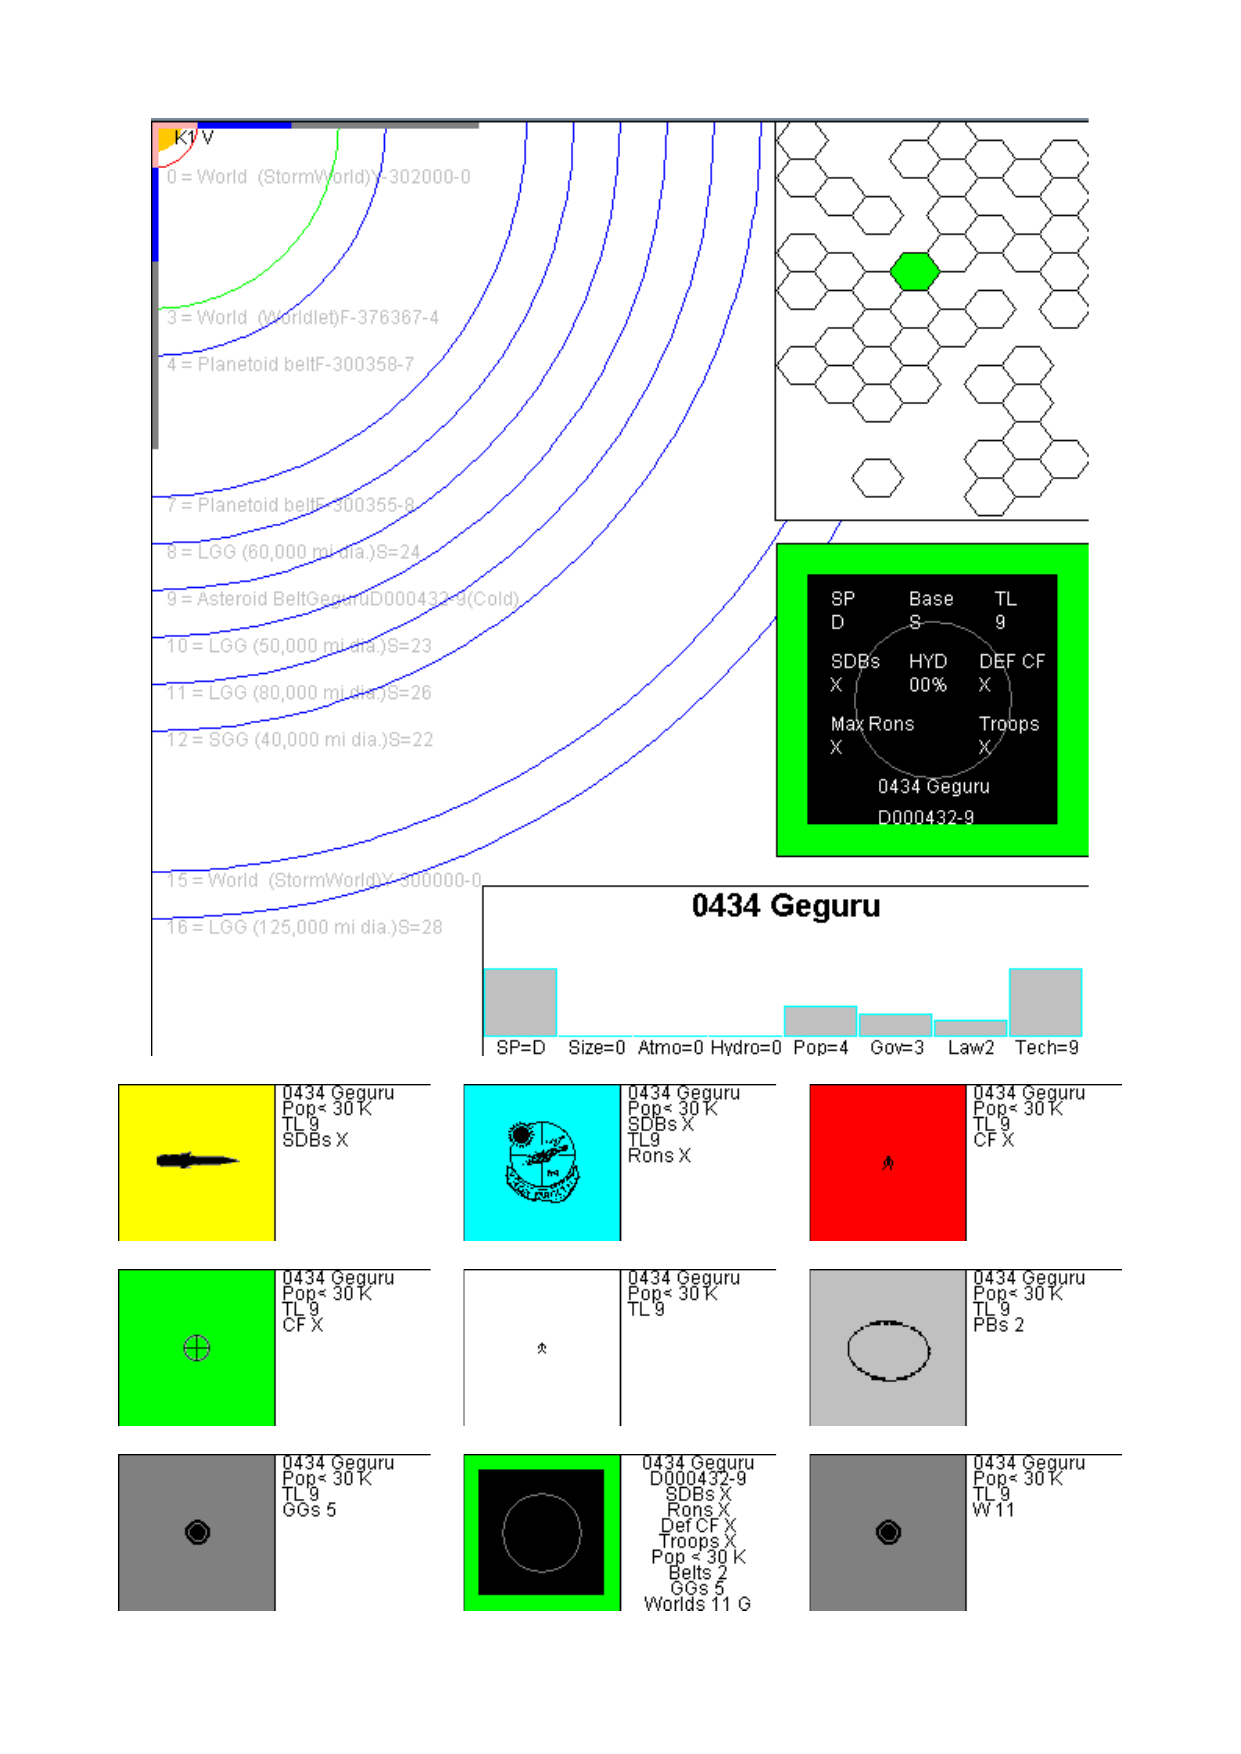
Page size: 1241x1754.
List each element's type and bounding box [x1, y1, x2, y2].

picture [809, 1269, 1122, 1426]
picture [463, 1084, 777, 1241]
picture [463, 1269, 777, 1426]
picture [118, 1084, 431, 1241]
picture [463, 1454, 777, 1611]
picture [118, 1269, 431, 1426]
picture [118, 1454, 431, 1611]
picture [809, 1454, 1122, 1611]
picture [809, 1084, 1122, 1241]
picture [151, 118, 1089, 1056]
